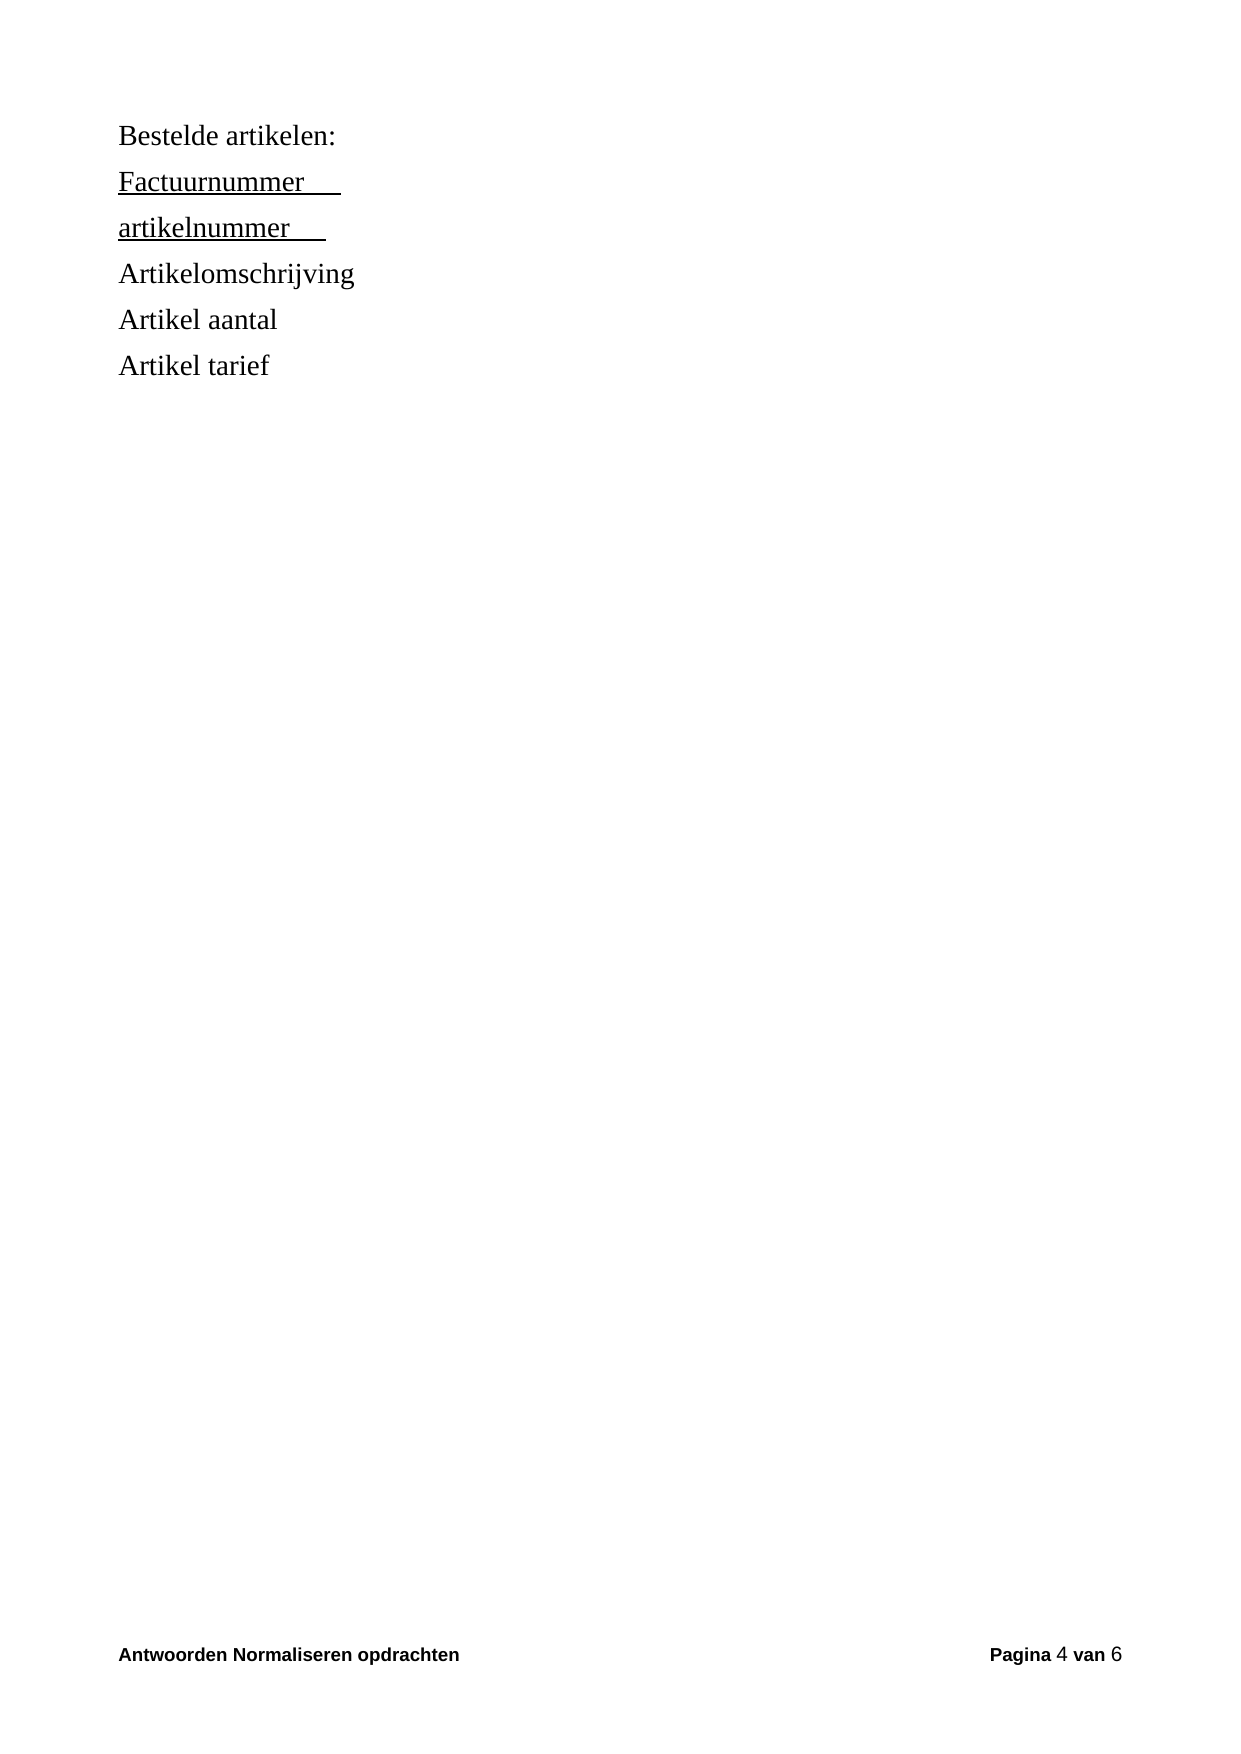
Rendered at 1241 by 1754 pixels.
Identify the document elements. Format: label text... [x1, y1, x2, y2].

text Artikel tarief [118, 348, 1122, 382]
text Bestelde artikelen: [118, 118, 1122, 152]
text Artikel aantal [118, 302, 1122, 336]
text artikelnummer [118, 210, 1122, 244]
text Factuurnummer [118, 164, 1122, 198]
text Artikelomschrijving [118, 256, 1122, 290]
